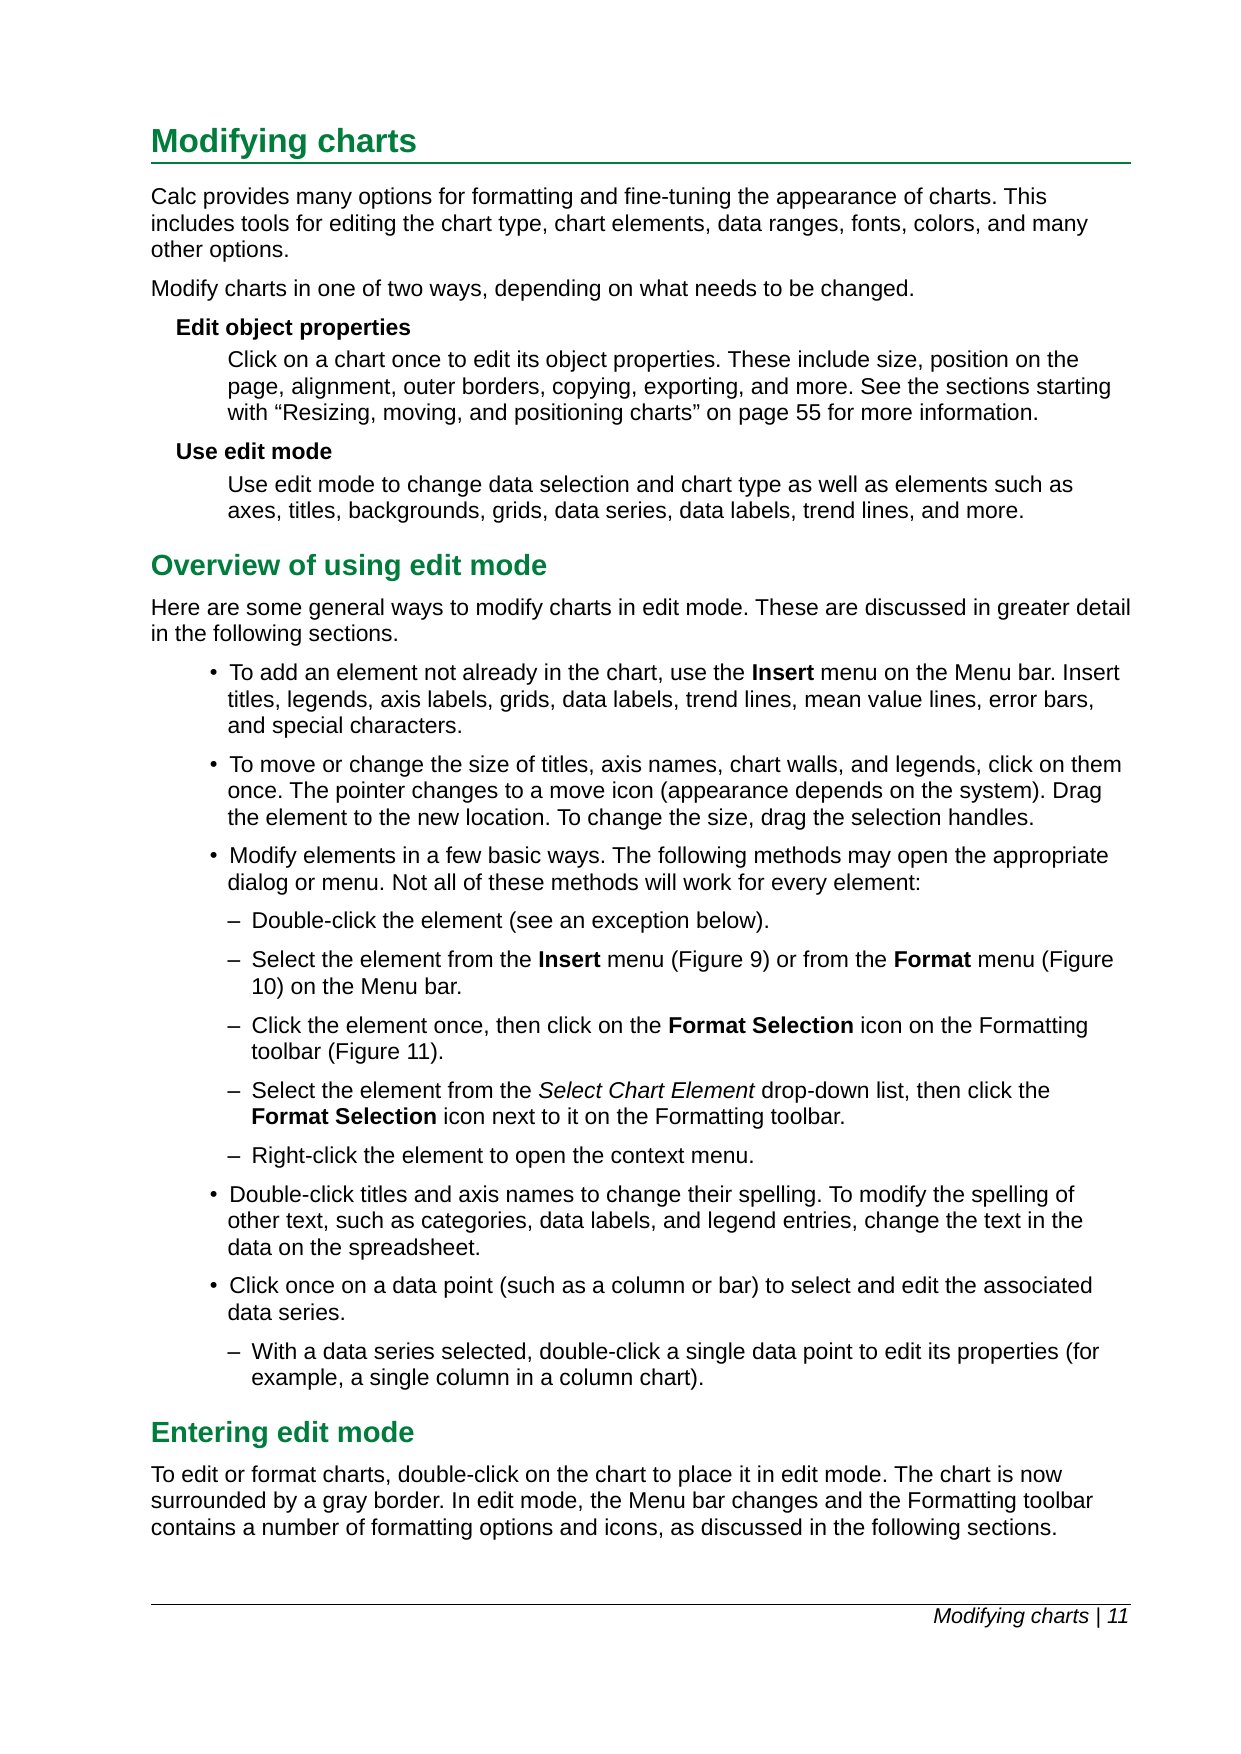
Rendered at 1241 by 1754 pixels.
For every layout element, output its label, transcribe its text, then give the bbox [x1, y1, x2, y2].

text Use edit mode to change data selection and chart type as well as elements such as axes, titles, backgrounds, grids, data series, data labels, trend lines, and more. [227, 471, 1131, 523]
subtitle Overview of using edit mode [151, 548, 1131, 582]
text Use edit mode [176, 438, 1131, 464]
text Calc provides many options for formatting and fine-tuning the appearance of charts. This includes tools for editing the chart type, chart elements, data ranges, fonts, colors, and many other options. [151, 183, 1131, 262]
list Select the element from the Select Chart Element drop-down list, then click the Format Selection icon next to it on the Formatting toolbar. [227, 1077, 1131, 1129]
text To edit or format charts, double-click on the chart to place it in edit mode. The chart is now surrounded by a gray border. In edit mode, the Menu bar changes and the Formatting toolbar contains a number of formatting options and icons, as discussed in the following sections. [151, 1461, 1131, 1540]
list To add an element not already in the chart, use the Insert menu on the Menu bar. Insert titles, legends, axis labels, grids, data labels, trend lines, mean value lines, error bars, and special characters. [209, 659, 1131, 738]
subtitle Modifying charts [151, 121, 1131, 162]
list With a data series selected, double-click a single data point to edit its properties (for example, a single column in a column chart). [227, 1338, 1131, 1390]
list Here are some general ways to modify charts in edit mode. These are discussed in greater detail in the following sections. [151, 594, 1131, 647]
list To move or change the size of titles, axis names, chart walls, and legends, click on them once. The pointer changes to a move icon (appearance depends on the system). Drag the element to the new location. To change the size, drag the selection handles. [209, 751, 1131, 830]
list Modify elements in a few basic ways. The following methods may open the appropriate dialog or menu. Not all of these methods will work for every element: [209, 842, 1131, 895]
list Click the element once, then click on the Format Selection icon on the Formatting toolbar (Figure 11). [227, 1012, 1131, 1064]
list Select the element from the Insert menu (Figure 9) or from the Format menu (Figure 10) on the Menu bar. [227, 946, 1131, 999]
text Edit object properties [176, 314, 1131, 340]
list Double-click the element (see an exception below). [227, 907, 1131, 934]
list Double-click titles and axis names to change their spelling. To modify the spelling of other text, such as categories, data labels, and legend entries, change the text in the data on the spreadsheet. [209, 1181, 1131, 1260]
text Click on a chart once to edit its object properties. These include size, position on the page, alignment, outer borders, copying, exporting, and more. See the sections starting with “Resizing, moving, and positioning charts” on page 55 for more information. [227, 346, 1131, 425]
subtitle Entering edit mode [151, 1415, 1131, 1449]
list Modify charts in one of two ways, depending on what needs to be changed. [151, 275, 1131, 301]
list Right-click the element to open the context menu. [227, 1142, 1131, 1168]
list Click once on a data point (such as a column or bar) to select and edit the associated data series. [209, 1272, 1131, 1325]
